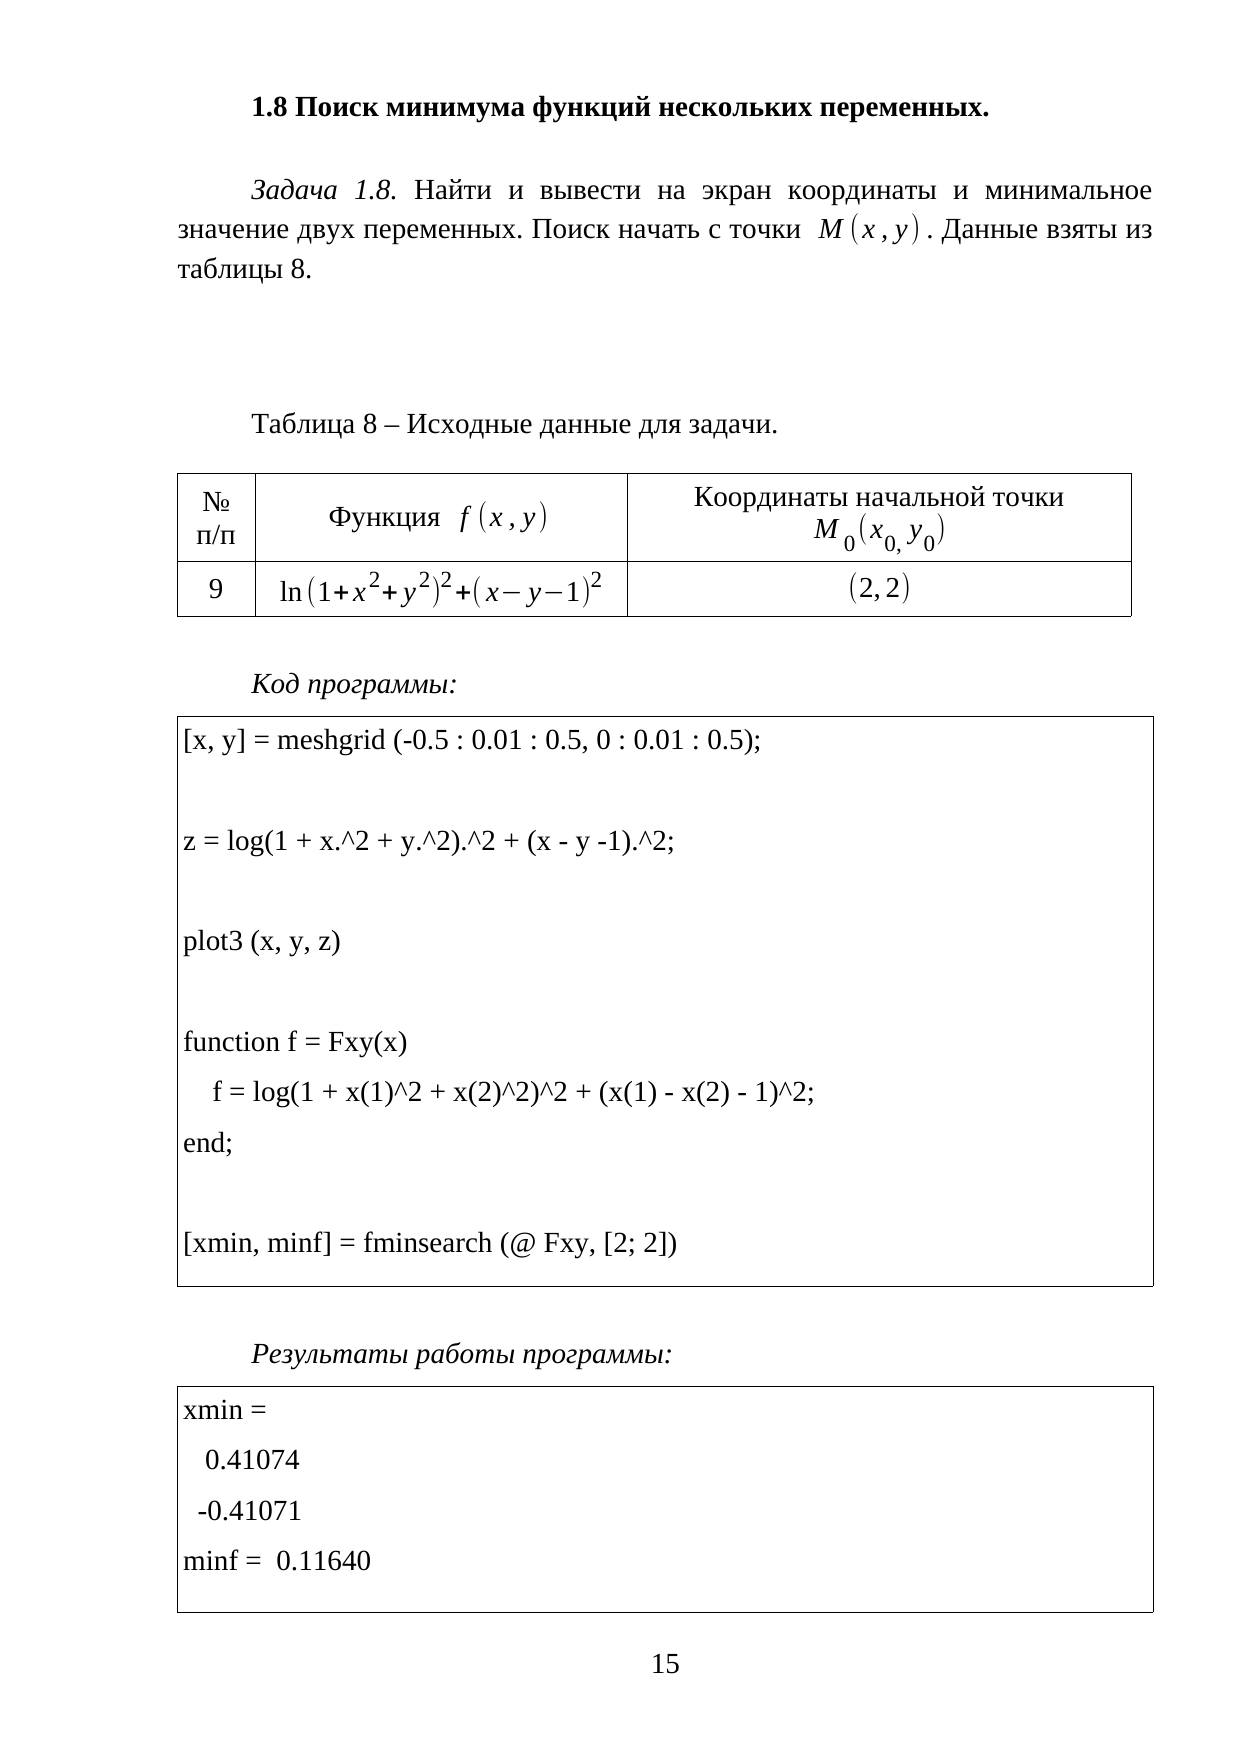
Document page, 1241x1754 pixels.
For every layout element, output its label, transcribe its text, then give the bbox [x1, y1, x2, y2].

text Таблица 8 – Исходные данные для задачи. [177, 406, 1153, 439]
text Код программы: [177, 666, 1153, 700]
table_cell [256, 562, 627, 616]
table_header № п/п [178, 474, 255, 561]
table_header xmin = 0.41074 -0.41071 minf = 0.11640 [178, 1387, 1153, 1612]
text Результаты работы программы: [177, 1336, 1153, 1369]
table_cell [628, 562, 1131, 616]
table_cell [178, 562, 255, 616]
table_header [x, y] = meshgrid (-0.5 : 0.01 : 0.5, 0 : 0.01 : 0.5); z = log(1 + x.^2 + y.^2).^2 + (x - y -1).^2; plot3 (x, y, z) function f = Fxy(x) f = log(1 + x(1)^2 + x(2)^2)^2 + (x(1) - x(2) - 1)^2; end; [xmin, minf] = fminsearch (@ Fxy, [2; 2]) [178, 717, 1153, 1286]
table_header Функция [256, 474, 627, 561]
text Задача 1.8. Найти и вывести на экран координаты и минимальное значение двух переменных. Поиск начать с точки . Данные взяты из таблицы 8. [177, 172, 1153, 285]
table_header Координаты начальной точки [628, 474, 1131, 561]
subtitle 1.8 Поиск минимума функций нескольких переменных. [177, 89, 1153, 122]
